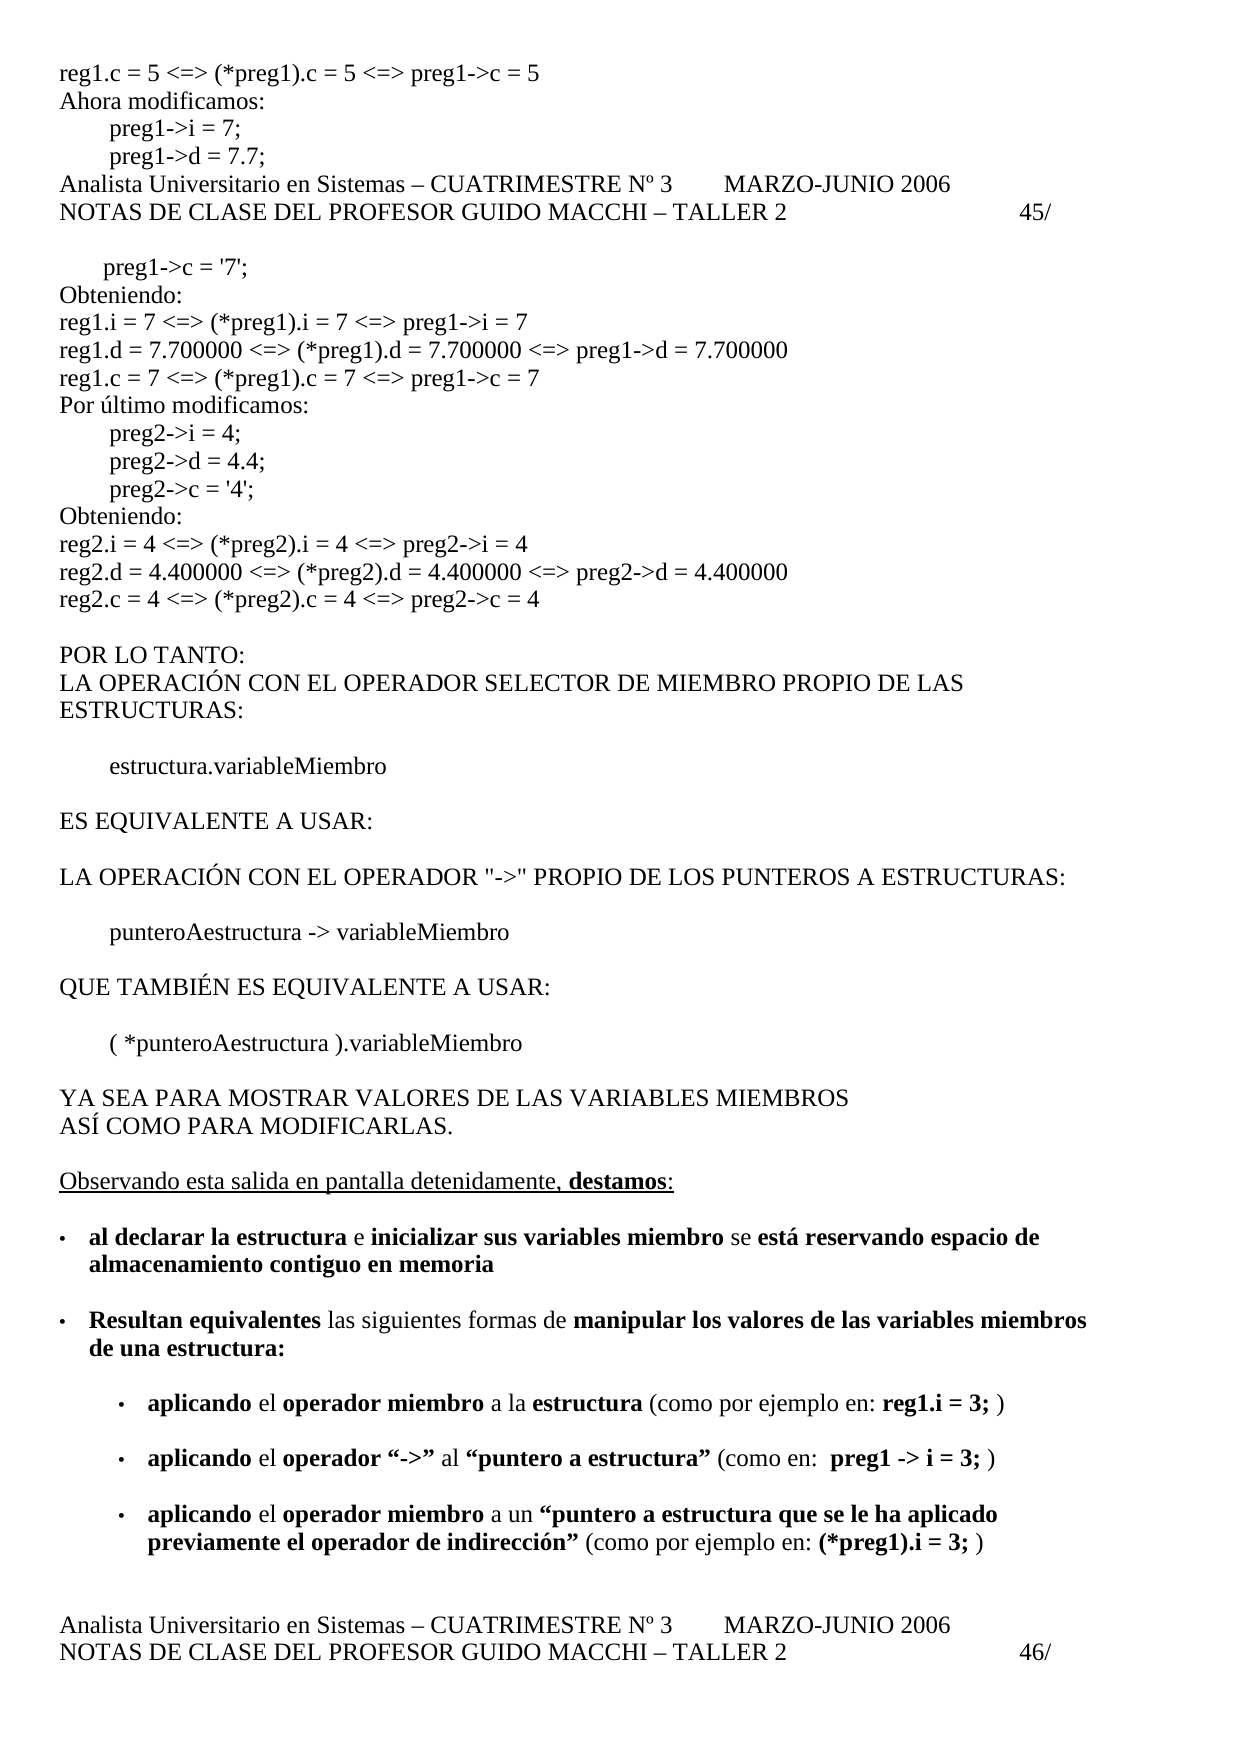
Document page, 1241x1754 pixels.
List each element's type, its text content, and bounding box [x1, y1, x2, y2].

text ASÍ COMO PARA MODIFICARLAS. [59, 1112, 1093, 1140]
text preg1->i = 7; [59, 114, 1093, 142]
text NOTAS DE CLASE DEL PROFESOR GUIDO MACCHI – TALLER 2 46/ [59, 1638, 1093, 1666]
list aplicando el operador “->” al “puntero a estructura” (como en: preg1 -> i = 3; ) [118, 1444, 1093, 1472]
text YA SEA PARA MOSTRAR VALORES DE LAS VARIABLES MIEMBROS [59, 1084, 1093, 1112]
text LA OPERACIÓN CON EL OPERADOR "->" PROPIO DE LOS PUNTEROS A ESTRUCTURAS: [59, 863, 1093, 890]
text reg1.c = 5 <=> (*preg1).c = 5 <=> preg1->c = 5 [59, 59, 1093, 87]
text Ahora modificamos: [59, 87, 1093, 114]
text preg2->i = 4; [59, 419, 1093, 447]
text preg2->d = 4.4; [59, 447, 1093, 475]
text reg2.d = 4.400000 <=> (*preg2).d = 4.400000 <=> preg2->d = 4.400000 [59, 558, 1093, 586]
text Obteniendo: [59, 281, 1093, 308]
text Analista Universitario en Sistemas – CUATRIMESTRE Nº 3 MARZO-JUNIO 2006 [59, 1611, 1093, 1638]
text ( *punteroAestructura ).variableMiembro [59, 1029, 1093, 1057]
text Por último modificamos: [59, 392, 1093, 419]
text punteroAestructura -> variableMiembro [59, 918, 1093, 946]
text LA OPERACIÓN CON EL OPERADOR SELECTOR DE MIEMBRO PROPIO DE LAS ESTRUCTURAS: [59, 669, 1093, 724]
text preg2->c = '4'; [59, 475, 1093, 502]
text POR LO TANTO: [59, 641, 1093, 669]
text reg1.i = 7 <=> (*preg1).i = 7 <=> preg1->i = 7 [59, 308, 1093, 336]
text QUE TAMBIÉN ES EQUIVALENTE A USAR: [59, 973, 1093, 1001]
list aplicando el operador miembro a un “puntero a estructura que se le ha aplicado previamente el operador de indirección” (como por ejemplo en: (*preg1).i = 3; ) [118, 1500, 1093, 1555]
text preg1->c = '7'; [59, 253, 1093, 281]
text reg2.i = 4 <=> (*preg2).i = 4 <=> preg2->i = 4 [59, 530, 1093, 558]
list al declarar la estructura e inicializar sus variables miembro se está reservando espacio de almacenamiento contiguo en memoria [59, 1223, 1093, 1278]
text preg1->d = 7.7; [59, 142, 1093, 170]
text reg1.c = 7 <=> (*preg1).c = 7 <=> preg1->c = 7 [59, 364, 1093, 392]
text Obteniendo: [59, 502, 1093, 530]
text reg1.d = 7.700000 <=> (*preg1).d = 7.700000 <=> preg1->d = 7.700000 [59, 336, 1093, 364]
list Resultan equivalentes las siguientes formas de manipular los valores de las variables miembros de una estructura: [59, 1306, 1093, 1361]
text reg2.c = 4 <=> (*preg2).c = 4 <=> preg2->c = 4 [59, 586, 1093, 613]
text Analista Universitario en Sistemas – CUATRIMESTRE Nº 3 MARZO-JUNIO 2006 [59, 170, 1093, 198]
text Observando esta salida en pantalla detenidamente, destamos: [59, 1167, 1093, 1195]
text ES EQUIVALENTE A USAR: [59, 807, 1093, 835]
text estructura.variableMiembro [59, 752, 1093, 779]
text NOTAS DE CLASE DEL PROFESOR GUIDO MACCHI – TALLER 2 45/ [59, 198, 1093, 225]
list aplicando el operador miembro a la estructura (como por ejemplo en: reg1.i = 3; ) [118, 1389, 1093, 1417]
